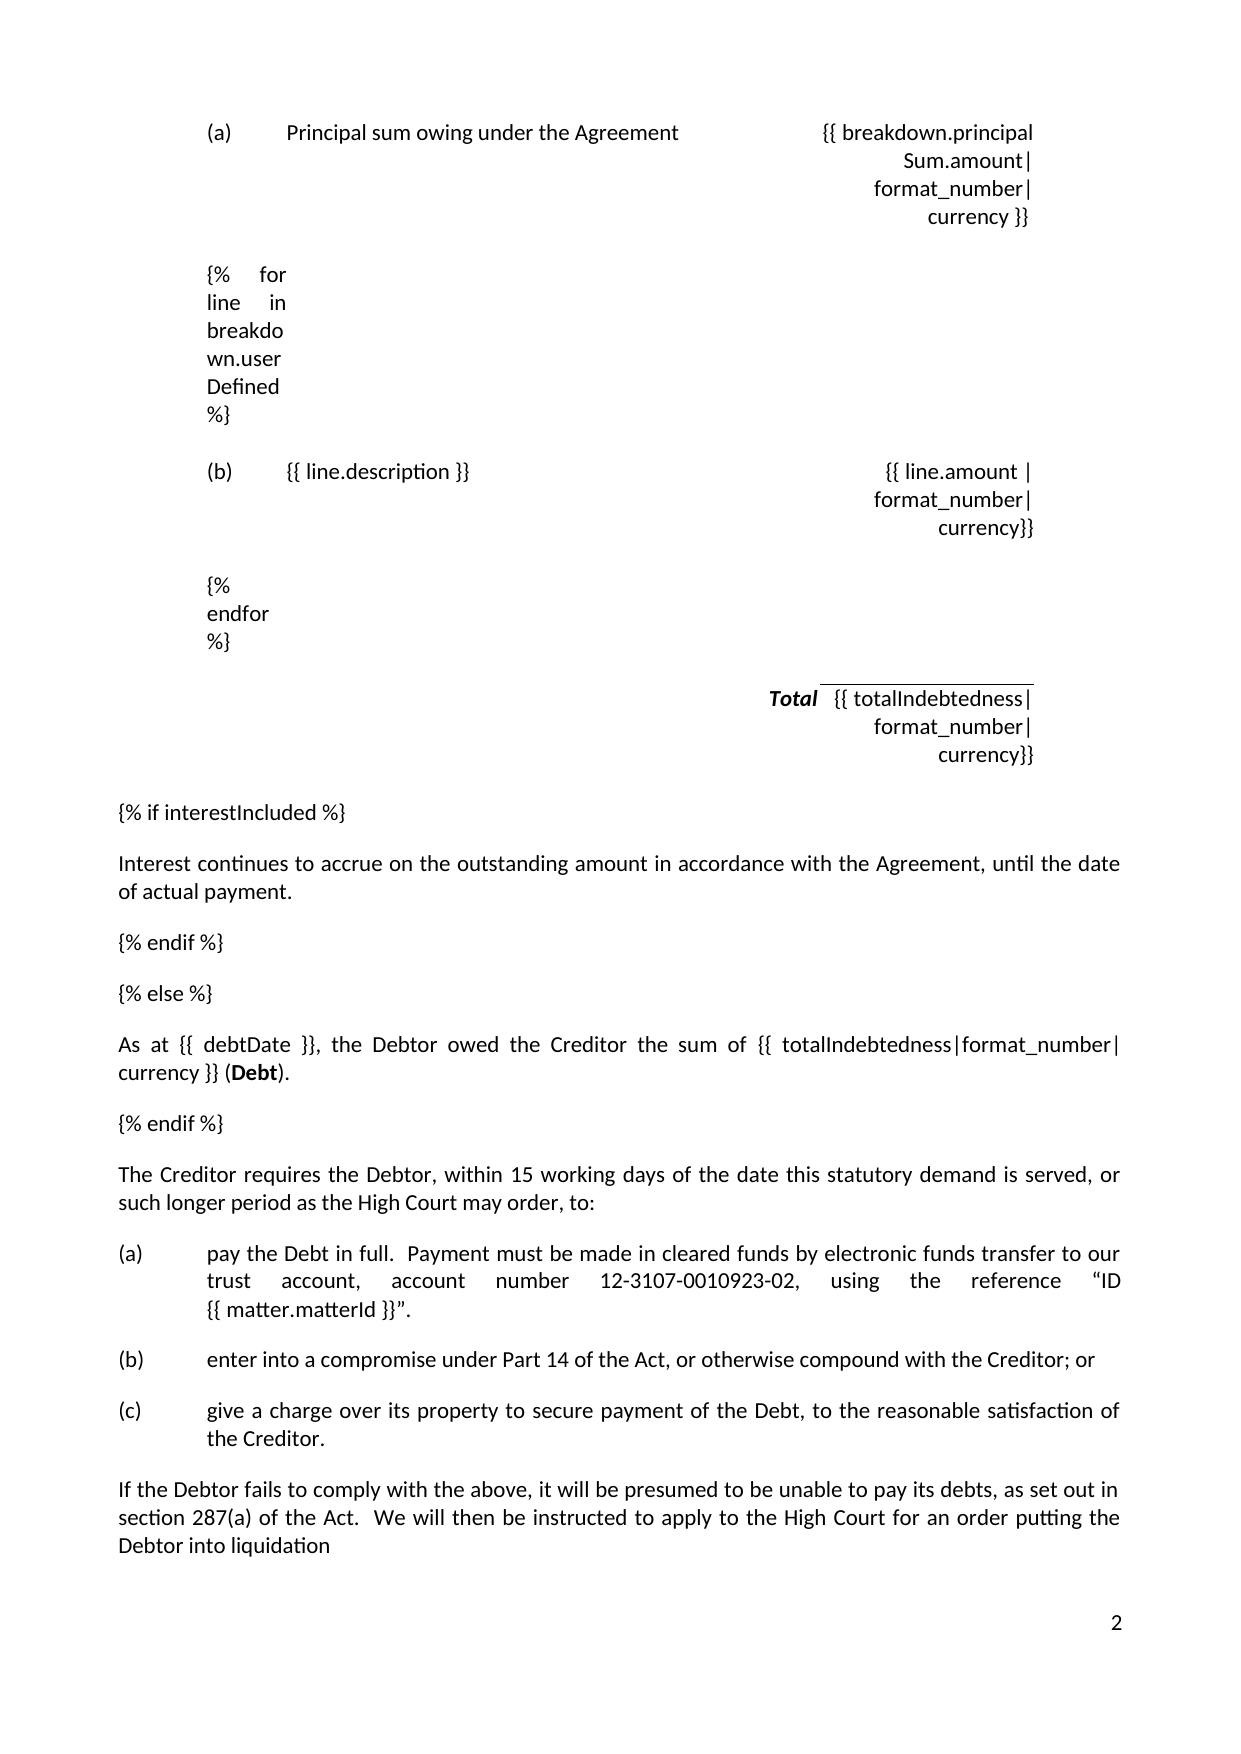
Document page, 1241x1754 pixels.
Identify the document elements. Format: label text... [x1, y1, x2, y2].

list give a charge over its property to secure payment of the Debt, to the reasonable satisfaction of the Creditor. [118, 1397, 1122, 1453]
text As at {{ debtDate }}, the Debtor owed the Creditor the sum of {{ totalIndebtedness|format_number|currency }} (Debt). [118, 1030, 1122, 1086]
table_cell {{ line.amount |format_number|currency}} [820, 457, 1033, 571]
list pay the Debt in full. Payment must be made in cleared funds by electronic funds transfer to our trust account, account number 12-3107-0010923-02, using the reference “ID {{ matter.matterId }}”. [118, 1239, 1122, 1323]
table_header [207, 118, 286, 260]
table_cell {{ totalIndebtedness|format_number|currency}} [820, 685, 1033, 798]
list enter into a compromise under Part 14 of the Act, or otherwise compound with the Creditor; or [118, 1346, 1122, 1374]
table_cell {% for line in breakdown.userDefined %} [207, 260, 286, 457]
table_cell {{ line.description }} [286, 457, 820, 571]
table_cell [286, 571, 820, 684]
table_cell Total [286, 684, 820, 798]
table_cell [207, 457, 286, 571]
table_cell {% endfor %} [207, 571, 286, 684]
text {% if interestIncluded %} [118, 798, 1122, 826]
text {% endif %} [118, 1109, 1122, 1137]
table_cell [820, 260, 1033, 457]
table_header Principal sum owing under the Agreement [286, 118, 820, 260]
table_header {{ breakdown.principalSum.amount| format_number|currency }} [820, 118, 1033, 260]
table_cell [820, 571, 1033, 684]
text {% endif %} [118, 928, 1122, 956]
text {% else %} [118, 979, 1122, 1007]
text If the Debtor fails to comply with the above, it will be presumed to be unable to pay its debts, as set out in section 287(a) of the Act. We will then be instructed to apply to the High Court for an order putting the Debtor into liquidation [118, 1476, 1122, 1559]
table_cell [207, 684, 286, 798]
text Interest continues to accrue on the outstanding amount in accordance with the Agreement, until the date of actual payment. [118, 849, 1122, 905]
table_cell [286, 260, 820, 457]
text The Creditor requires the Debtor, within 15 working days of the date this statutory demand is served, or such longer period as the High Court may order, to: [118, 1160, 1122, 1216]
